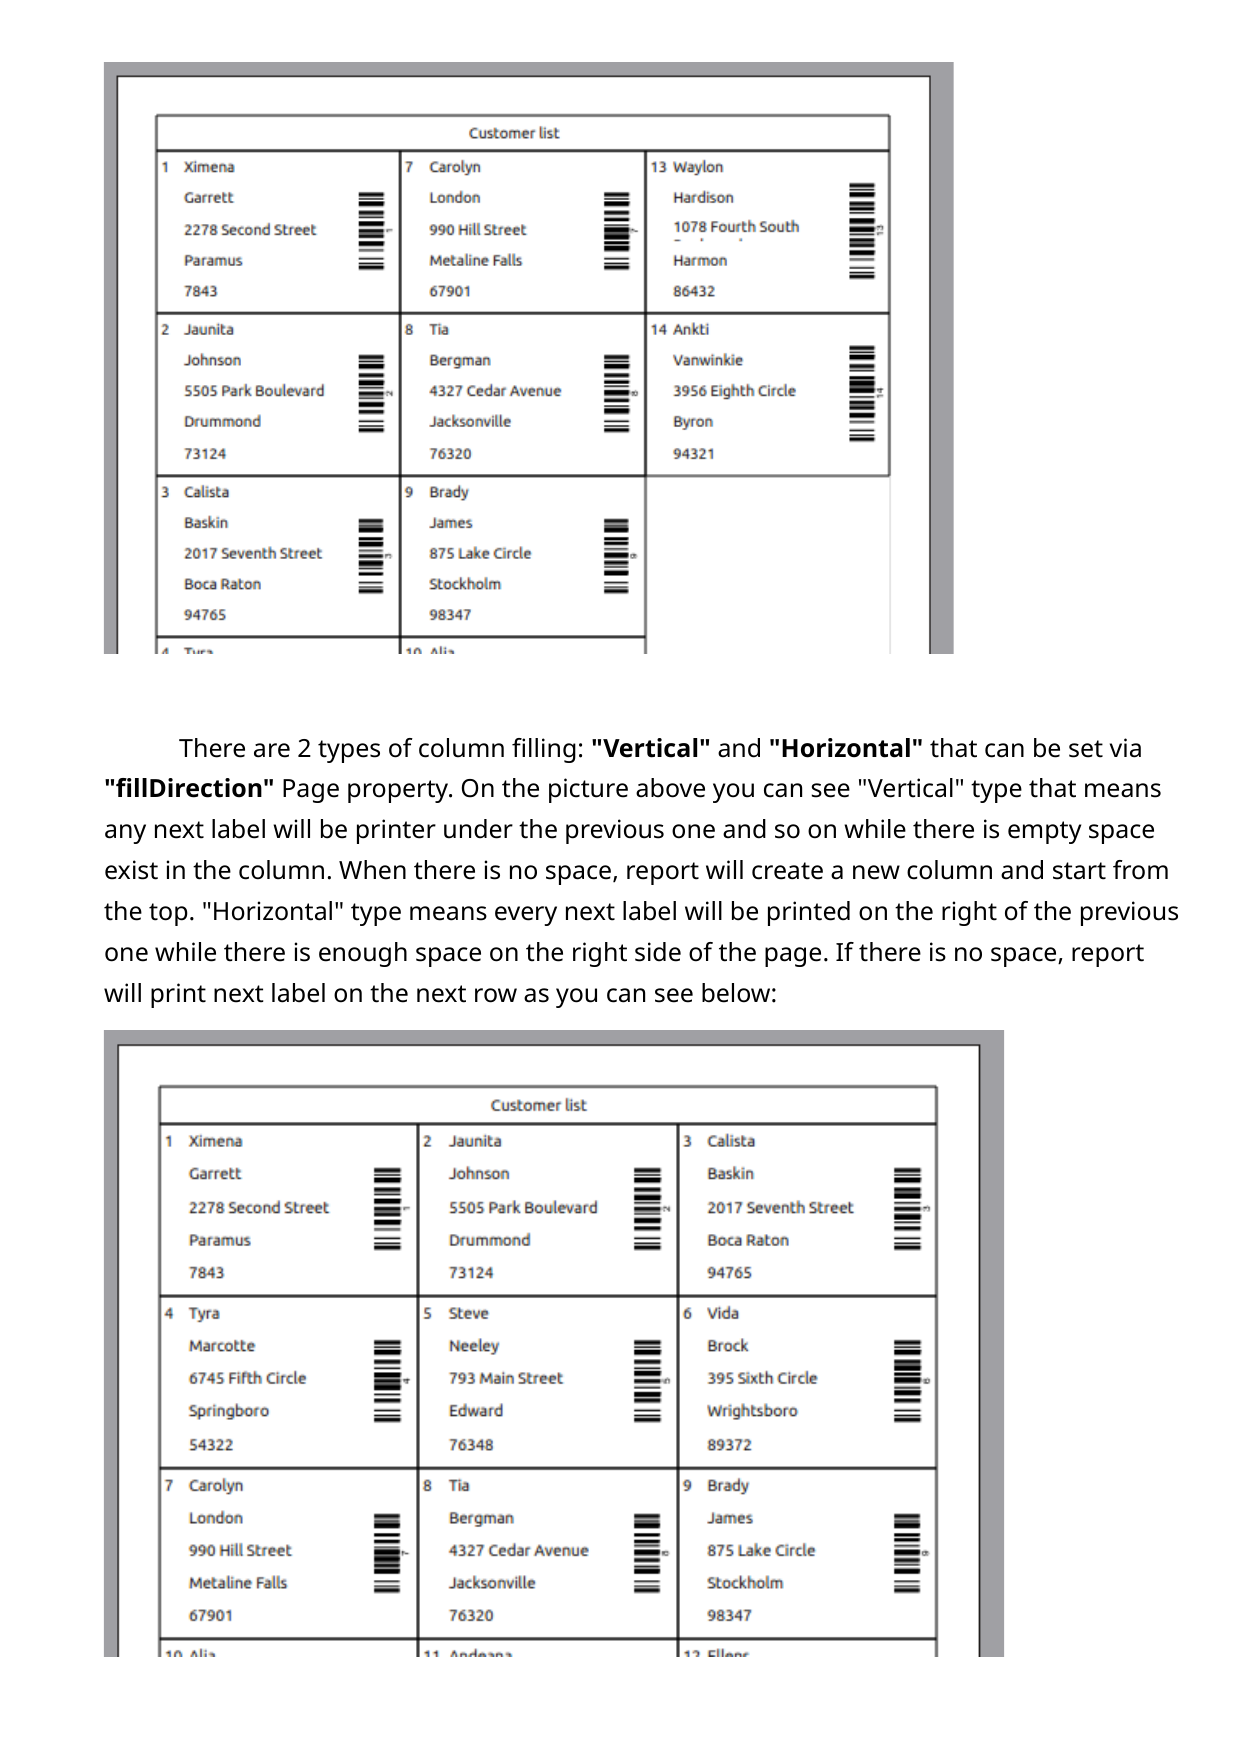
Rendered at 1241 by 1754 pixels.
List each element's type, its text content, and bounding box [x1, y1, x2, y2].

picture [103, 1030, 1005, 1657]
text There are 2 types of column filling: "Vertical" and "Horizontal" that can be set via "fillDirection" Page property. On the picture above you can see "Vertical" type that means any next label will be printer under the previous one and so on while there is empty space exist in the column. When there is no space, report will create a new column and start from the top. "Horizontal" type means every next label will be printed on the right of the previous one while there is enough space on the right side of the page. If there is no space, report will print next label on the next row as you can see below: [104, 730, 1181, 1009]
picture [103, 62, 954, 654]
